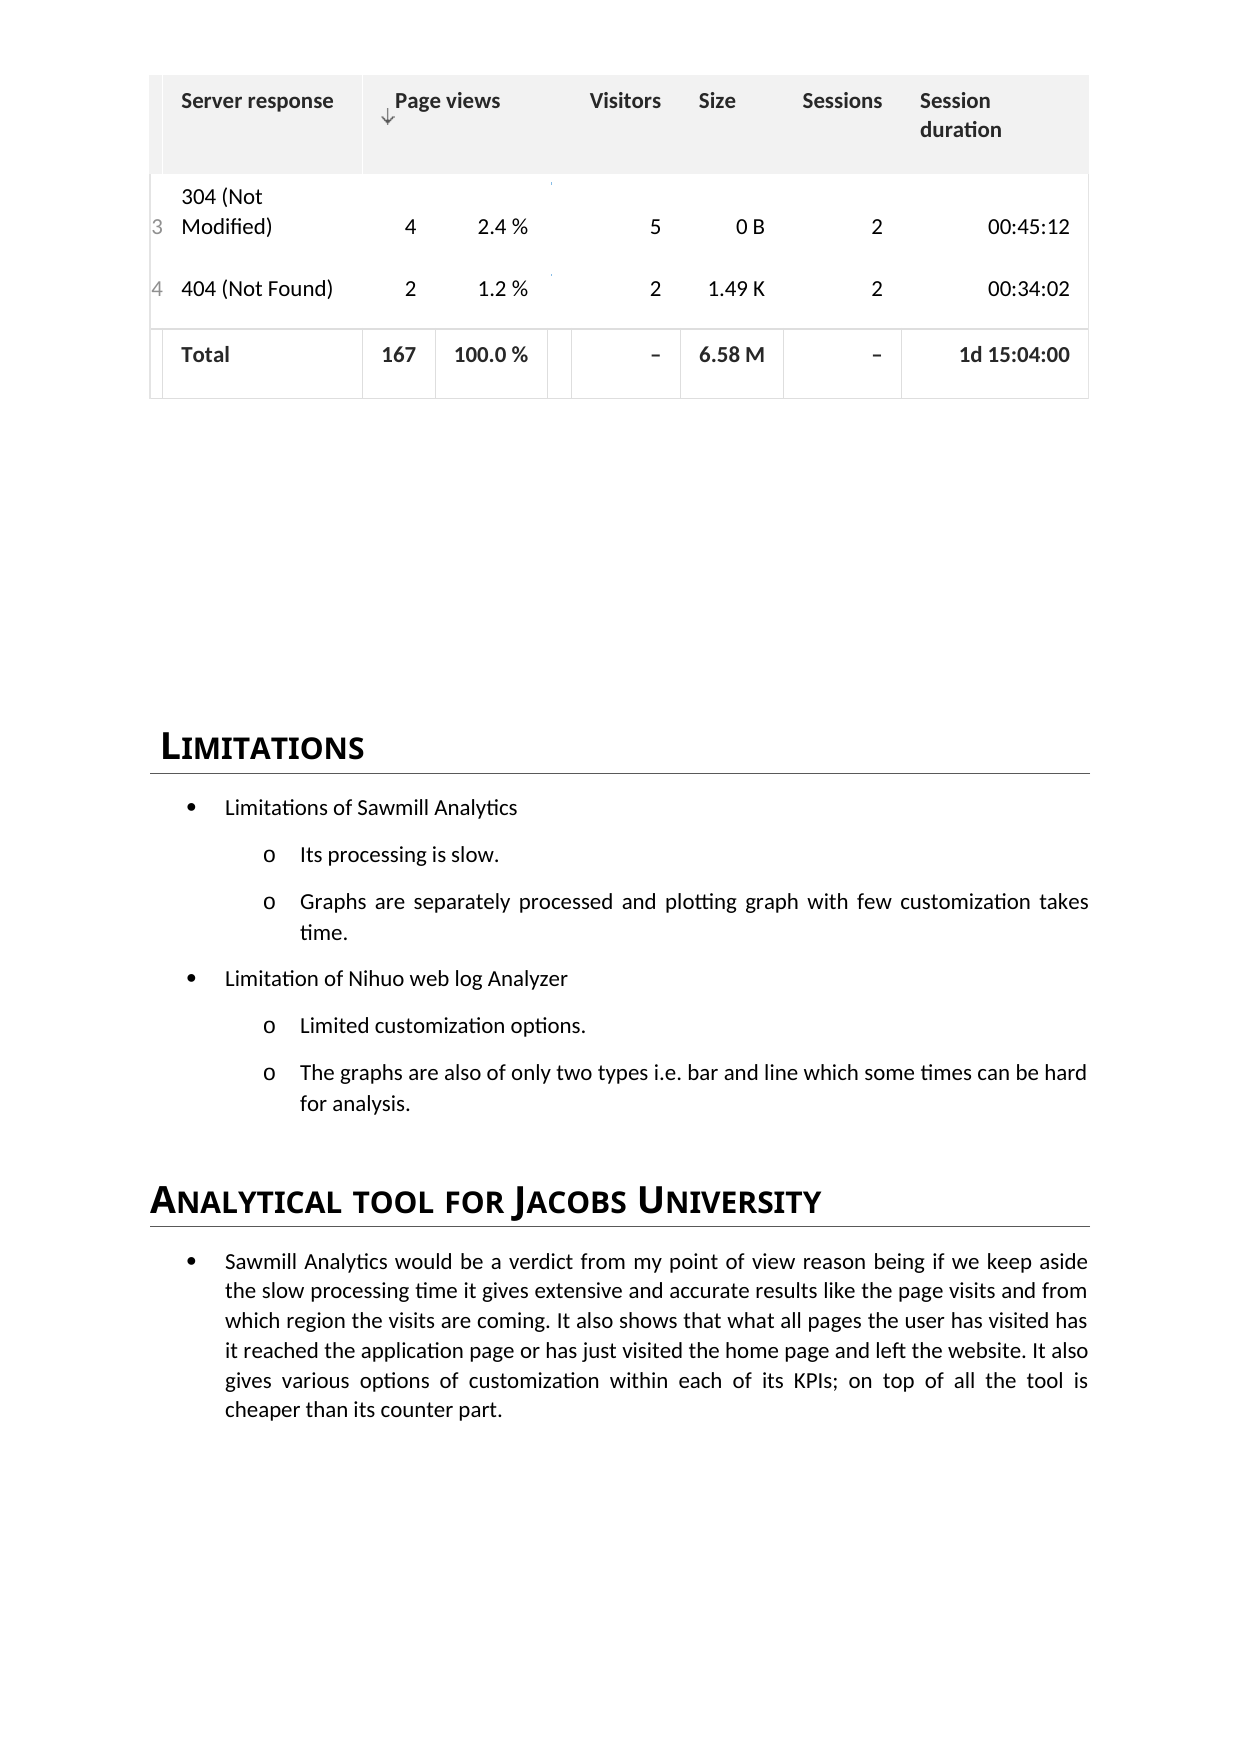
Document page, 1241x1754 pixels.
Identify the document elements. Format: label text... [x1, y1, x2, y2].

table_cell Total [163, 330, 362, 397]
table_cell – [572, 330, 680, 397]
table_header [150, 418, 1240, 478]
table_cell 404 (Not Found) [163, 266, 362, 328]
list The graphs are also of only two types i.e. bar and line which some times can be hard for analysis. [262, 1058, 1090, 1117]
table_cell 0 B [680, 174, 784, 266]
table_header Server response [163, 75, 362, 174]
table_header Session duration [901, 75, 1088, 174]
table_cell 4 [363, 174, 435, 266]
table_cell 2 [571, 266, 680, 328]
table_cell [151, 330, 162, 397]
table_cell 1d 15:04:00 [902, 330, 1088, 397]
table_header Visitors [571, 75, 680, 174]
subtitle Limitations [150, 720, 1090, 773]
list Limitation of Nihuo web log Analyzer [187, 964, 1090, 993]
table_header [150, 478, 1240, 551]
table_header Size [680, 75, 784, 174]
table_cell [548, 330, 571, 397]
table_cell 304 (Not Modified) [163, 174, 362, 266]
table_cell 00:45:12 [901, 174, 1088, 266]
table_cell 167 [363, 330, 435, 397]
table_header Page views [363, 75, 571, 174]
table_header [151, 75, 162, 174]
table_cell 4 [151, 266, 162, 328]
list Limitations of Sawmill Analytics [187, 793, 1090, 822]
list Graphs are separately processed and plotting graph with few customization takes time. [262, 887, 1090, 946]
list Sawmill Analytics would be a verdict from my point of view reason being if we keep aside the slow processing time it gives extensive and accurate results like the page visits and from which region the visits are coming. It also shows that what all pages the user has visited has it reached the application page or has just visited the home page and left the website. It also gives various options of customization within each of its KPIs; on top of all the tool is cheaper than its counter part. [187, 1247, 1090, 1423]
list Limited customization options. [262, 1011, 1090, 1040]
table_header Sessions [784, 75, 901, 174]
table_cell 5 [571, 174, 680, 266]
table_cell [547, 266, 571, 328]
table_cell 2.4 % [435, 174, 547, 266]
table_cell 2 [363, 266, 435, 328]
table_cell 3 [151, 174, 162, 266]
subtitle Analytical tool for Jacobs University [150, 1173, 1090, 1226]
table_cell 2 [784, 266, 901, 328]
table_cell [547, 174, 571, 266]
table_cell 6.58 M [681, 330, 783, 397]
list Its processing is slow. [262, 840, 1090, 869]
table_cell 00:34:02 [901, 266, 1088, 328]
table_cell 1.49 K [680, 266, 784, 328]
table_cell 100.0 % [436, 330, 547, 397]
table_cell – [784, 330, 901, 397]
table_cell 2 [784, 174, 901, 266]
table_cell 1.2 % [435, 266, 547, 328]
